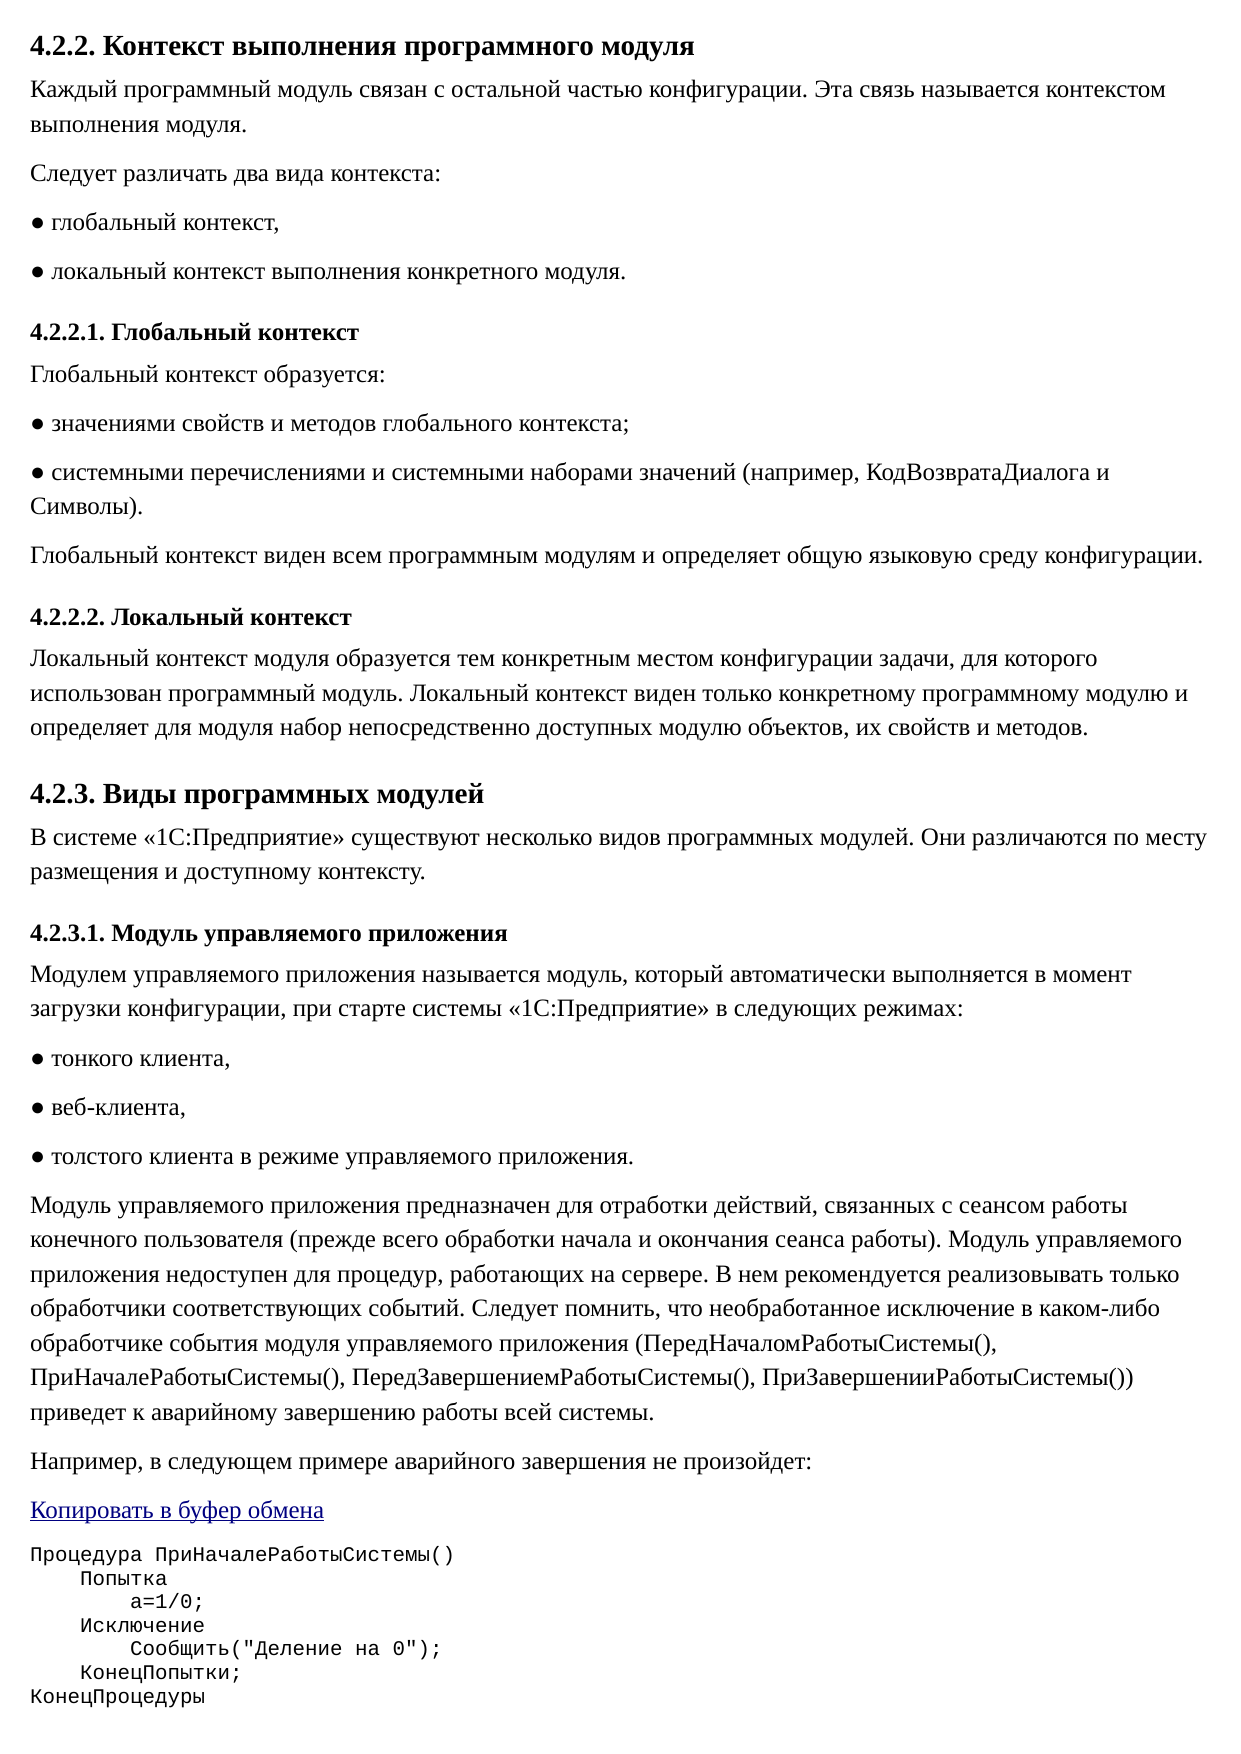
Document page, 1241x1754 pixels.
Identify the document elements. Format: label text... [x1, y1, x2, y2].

text ● значениями свойств и методов глобального контекста; [30, 408, 1211, 436]
text Сообщить("Деление на 0"); [30, 1638, 1211, 1662]
text Глобальный контекст виден всем программным модулям и определяет общую языковую среду конфигурации. [30, 540, 1211, 569]
text В системе «1С:Предприятие» существуют несколько видов программных модулей. Они различаются по месту размещения и доступному контексту. [30, 822, 1211, 885]
text ● тонкого клиента, [30, 1043, 1211, 1071]
subtitle 4.2.3.1. Модуль управляемого приложения [30, 918, 1211, 947]
text Попытка [30, 1567, 1211, 1591]
text а=1/0; [30, 1591, 1211, 1615]
text ● глобальный контекст, [30, 207, 1211, 236]
subtitle 4.2.3. Виды программных модулей [30, 776, 1211, 809]
text Следует различать два вида контекста: [30, 158, 1211, 186]
text ● веб-клиента, [30, 1092, 1211, 1120]
text КонецПроцедуры [30, 1686, 1211, 1709]
text Исключение [30, 1615, 1211, 1638]
text Глобальный контекст образуется: [30, 359, 1211, 387]
text ● системными перечислениями и системными наборами значений (например, КодВозвратаДиалога и Символы). [30, 457, 1211, 520]
text КонецПопытки; [30, 1662, 1211, 1686]
subtitle 4.2.2.2. Локальный контекст [30, 602, 1211, 631]
text Модулем управляемого приложения называется модуль, который автоматически выполняется в момент загрузки конфигурации, при старте системы «1С:Предприятие» в следующих режимах: [30, 959, 1211, 1022]
text Процедура ПриНачалеРаботыСистемы() [30, 1544, 1211, 1567]
subtitle 4.2.2.1. Глобальный контекст [30, 317, 1211, 346]
text Например, в следующем примере аварийного завершения не произойдет: [30, 1446, 1211, 1474]
text ● локальный контекст выполнения конкретного модуля. [30, 256, 1211, 284]
text ● толстого клиента в режиме управляемого приложения. [30, 1141, 1211, 1169]
subtitle 4.2.2. Контекст выполнения программного модуля [30, 28, 1211, 62]
text Модуль управляемого приложения предназначен для отработки действий, связанных с сеансом работы конечного пользователя (прежде всего обработки начала и окончания сеанса работы). Модуль управляемого приложения недоступен для процедур, работающих на сервере. В нем рекомендуется реализовывать только обработчики соответствующих событий. Следует помнить, что необработанное исключение в каком-либо обработчике события модуля управляемого приложения (ПередНачаломРаботыСистемы(), ПриНачалеРаботыСистемы(), ПередЗавершениемРаботыСистемы(), ПриЗавершенииРаботыСистемы()) приведет к аварийному завершению работы всей системы. [30, 1190, 1211, 1425]
text Локальный контекст модуля образуется тем конкретным местом конфигурации задачи, для которого использован программный модуль. Локальный контекст виден только конкретному программному модулю и определяет для модуля набор непосредственно доступных модулю объектов, их свойств и методов. [30, 643, 1211, 741]
text Копировать в буфер обмена [30, 1495, 1211, 1523]
text Каждый программный модуль связан с остальной частью конфигурации. Эта связь называется контекстом выполнения модуля. [30, 74, 1211, 137]
